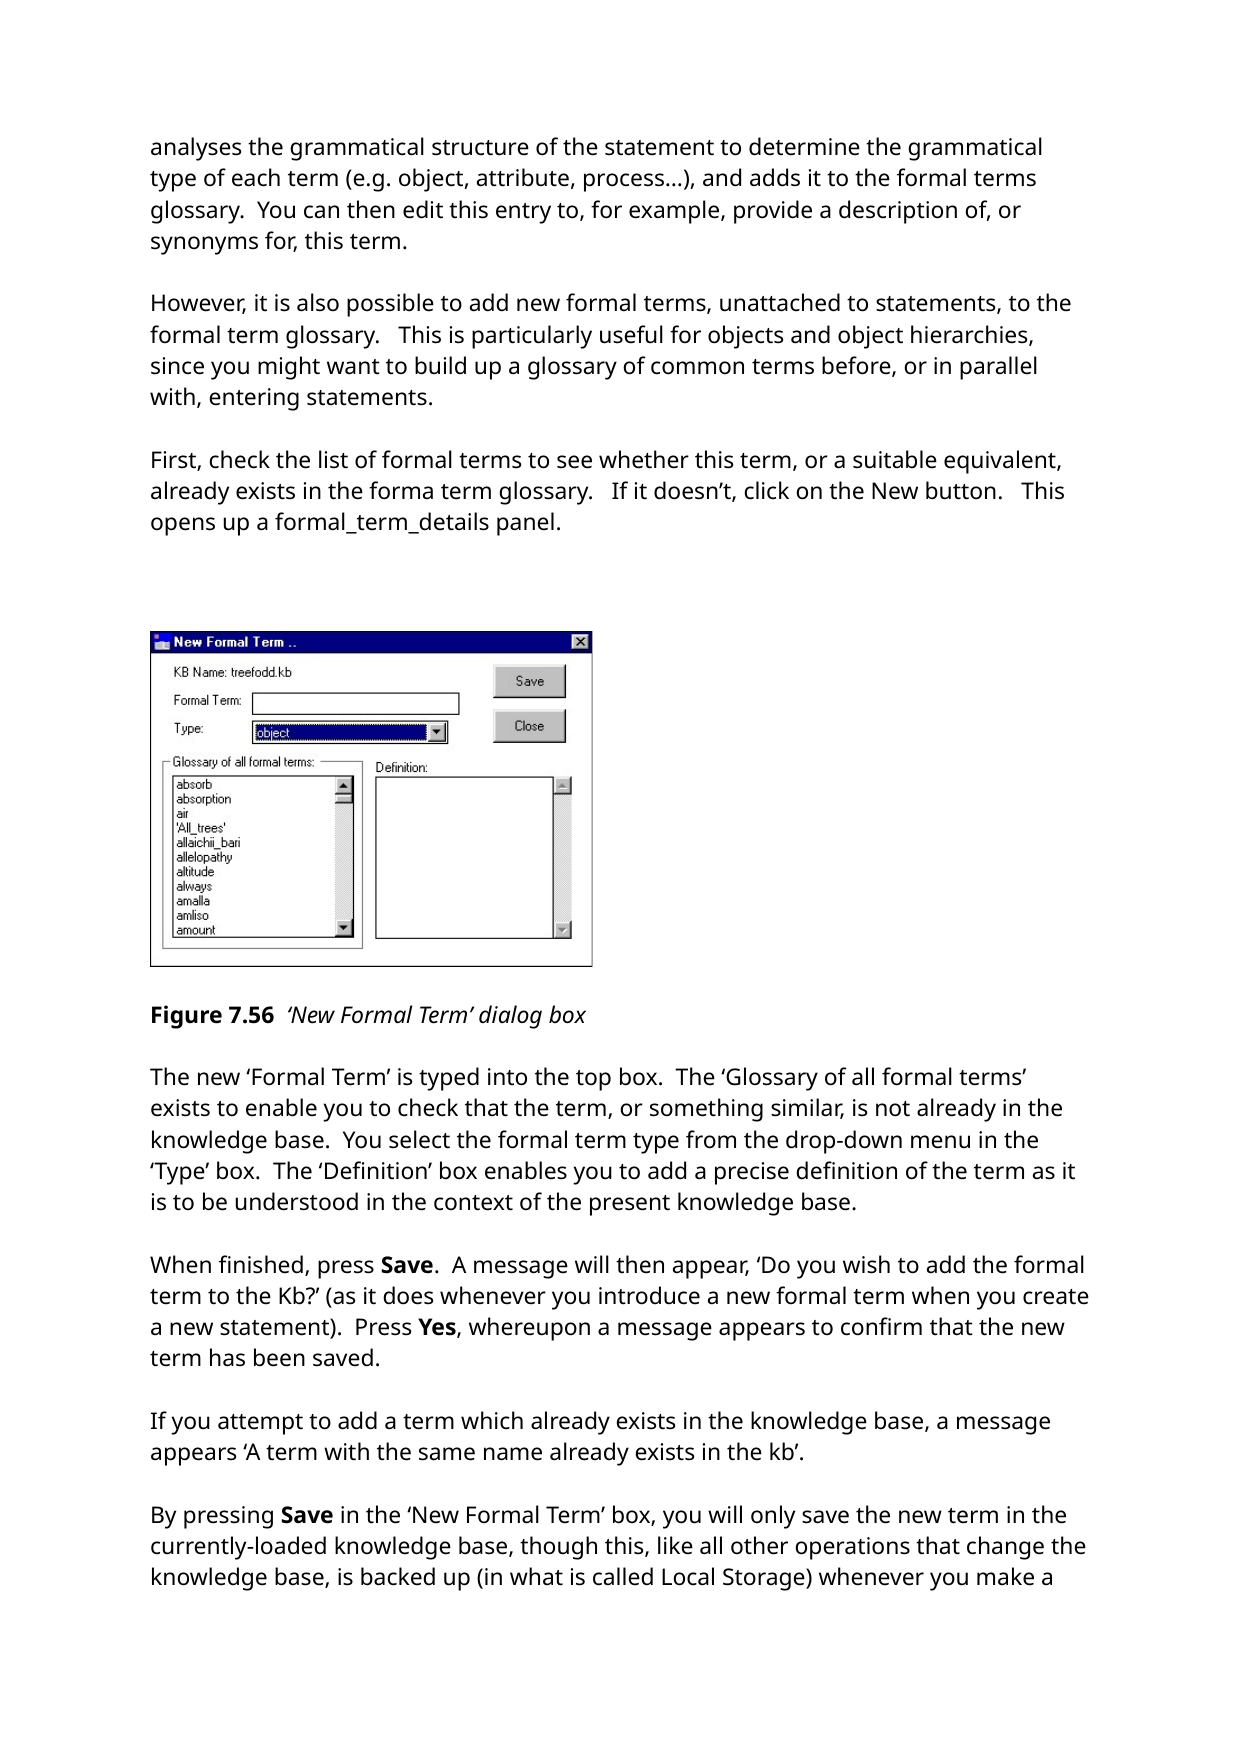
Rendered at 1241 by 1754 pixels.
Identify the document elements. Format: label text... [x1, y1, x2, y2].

text analyses the grammatical structure of the statement to determine the grammatical type of each term (e.g. object, attribute, process…), and adds it to the formal terms glossary. You can then edit this entry to, for example, provide a description of, or synonyms for, this term. [150, 131, 1090, 256]
text If you attempt to add a term which already exists in the knowledge base, a message appears ‘A term with the same name already exists in the kb’. [150, 1405, 1090, 1467]
text The new ‘Formal Term’ is typed into the top box. The ‘Glossary of all formal terms’ exists to enable you to check that the term, or something similar, is not already in the knowledge base. You select the formal term type from the drop-down menu in the ‘Type’ box. The ‘Definition’ box enables you to add a precise definition of the term as it is to be understood in the context of the present knowledge base. [150, 1061, 1090, 1217]
text However, it is also possible to add new formal terms, unattached to statements, to the formal term glossary. This is particularly useful for objects and object hierarchies, since you might want to build up a glossary of common terms before, or in parallel with, entering statements. [150, 287, 1090, 412]
text By pressing Save in the ‘New Formal Term’ box, you will only save the new term in the currently-loaded knowledge base, though this, like all other operations that change the knowledge base, is backed up (in what is called Local Storage) whenever you make a [150, 1498, 1090, 1592]
picture [150, 631, 593, 967]
text First, check the list of formal terms to see whether this term, or a suitable equivalent, already exists in the forma term glossary. If it doesn’t, click on the New button. This opens up a formal_term_details panel. [150, 444, 1090, 537]
text When finished, press Save. A message will then appear, ‘Do you wish to add the formal term to the Kb?’ (as it does whenever you introduce a new formal term when you create a new statement). Press Yes, whereupon a message appears to confirm that the new term has been saved. [150, 1248, 1090, 1373]
text Figure 7.56 ‘New Formal Term’ dialog box [150, 998, 1090, 1030]
